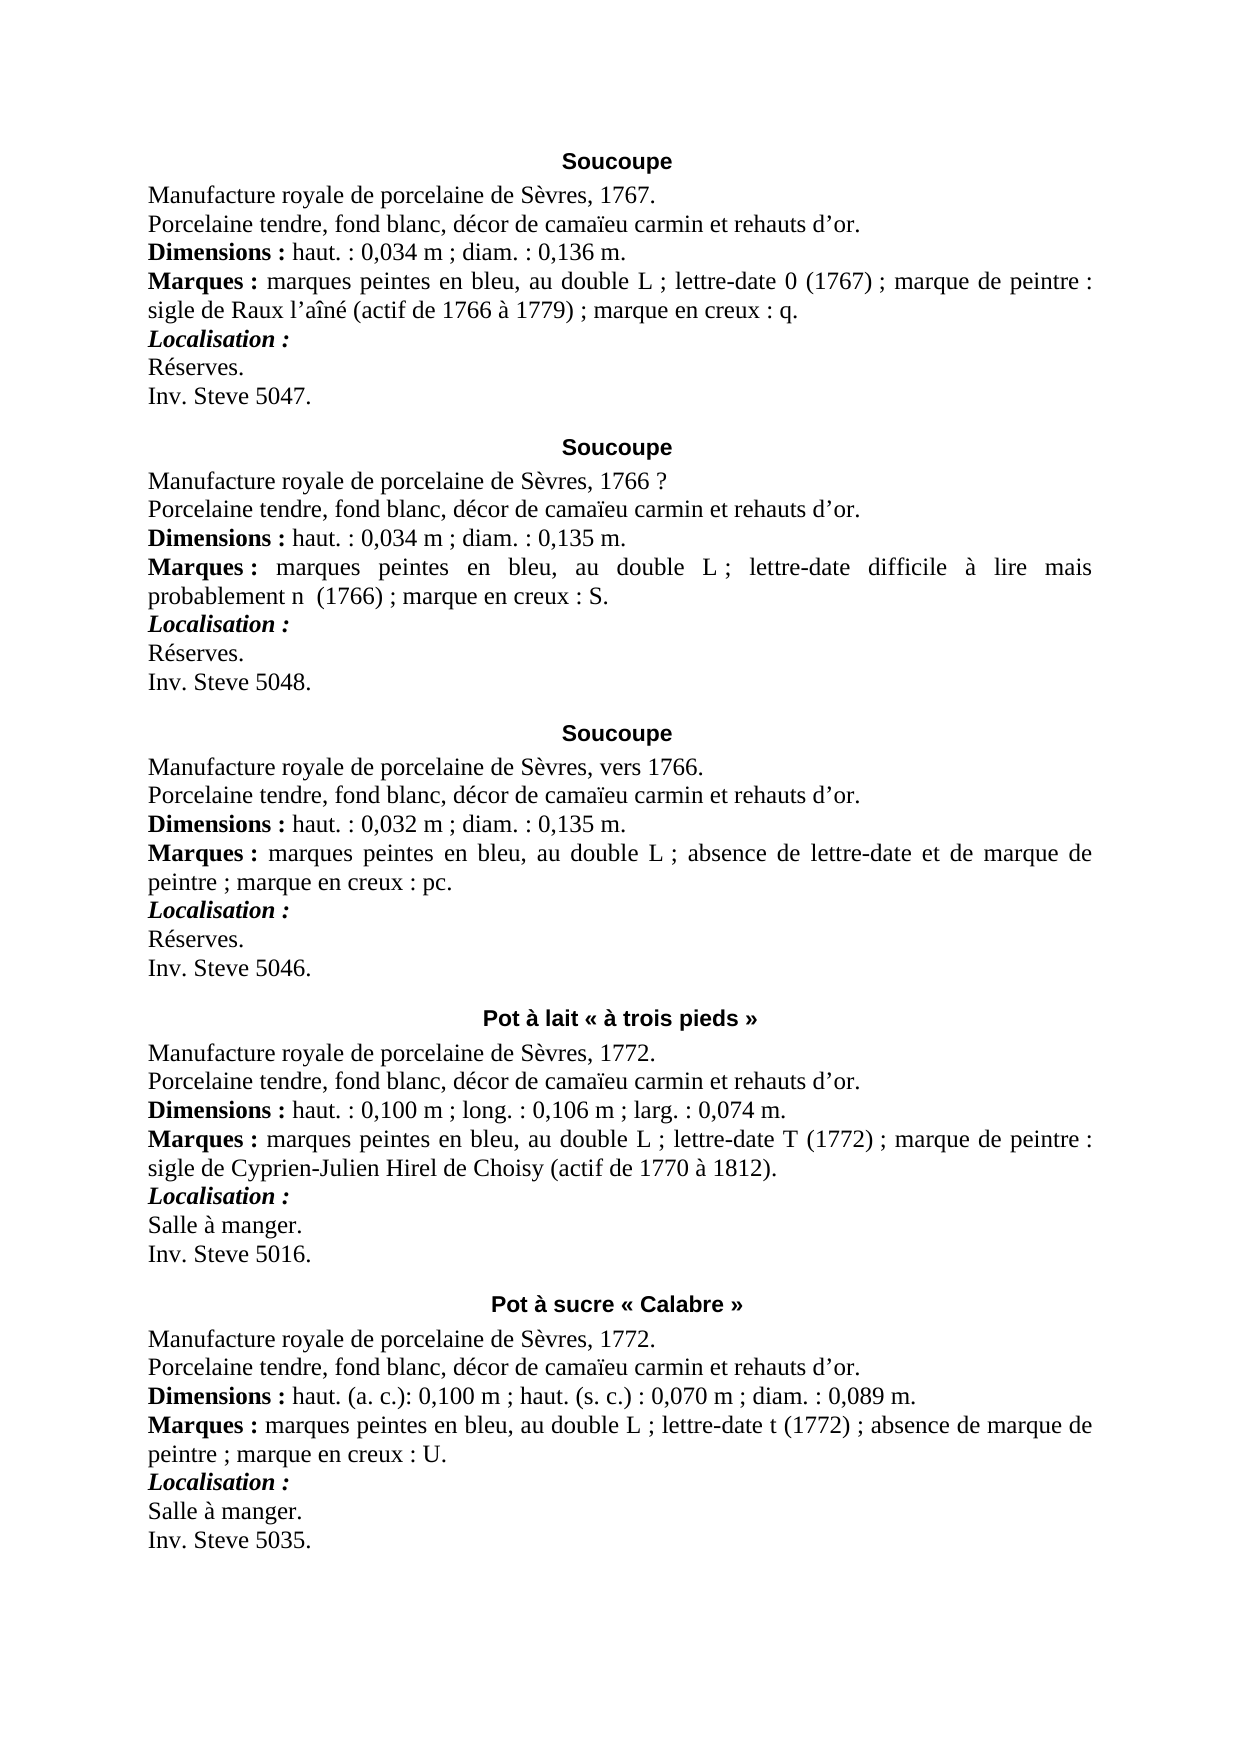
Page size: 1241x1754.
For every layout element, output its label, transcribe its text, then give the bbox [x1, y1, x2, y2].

text Porcelaine tendre, fond blanc, décor de camaïeu carmin et rehauts d’or. [148, 1066, 1093, 1095]
text Localisation : [148, 1181, 1093, 1210]
text Inv. Steve 5016. [148, 1239, 1093, 1268]
text Réserves. [148, 638, 1093, 667]
subtitle Pot à lait « à trois pieds » [148, 1005, 1093, 1032]
text Réserves. [148, 352, 1093, 381]
text Porcelaine tendre, fond blanc, décor de camaïeu carmin et rehauts d’or. [148, 209, 1093, 237]
subtitle Soucoupe [148, 433, 1093, 460]
text Dimensions : haut. : 0,034 m ; diam. : 0,135 m. [148, 523, 1093, 552]
text Localisation : [148, 1467, 1093, 1496]
text Manufacture royale de porcelaine de Sèvres, 1772. [148, 1038, 1093, 1066]
text Inv. Steve 5046. [148, 953, 1093, 982]
text Marques : marques peintes en bleu, au double L ; lettre-date t (1772) ; absence de marque de peintre ; marque en creux : U. [148, 1410, 1093, 1467]
text Manufacture royale de porcelaine de Sèvres, 1767. [148, 180, 1093, 209]
text Porcelaine tendre, fond blanc, décor de camaïeu carmin et rehauts d’or. [148, 781, 1093, 809]
text Localisation : [148, 896, 1093, 924]
text Réserves. [148, 924, 1093, 953]
text Localisation : [148, 324, 1093, 352]
text Marques : marques peintes en bleu, au double L ; lettre-date difficile à lire mais probablement n (1766) ; marque en creux : S. [148, 552, 1093, 609]
text Marques : marques peintes en bleu, au double L ; lettre-date 0 (1767) ; marque de peintre : sigle de Raux l’aîné (actif de 1766 à 1779) ; marque en creux : q. [148, 266, 1093, 324]
subtitle Soucoupe [148, 148, 1093, 174]
subtitle Pot à sucre « Calabre » [148, 1291, 1093, 1318]
text Manufacture royale de porcelaine de Sèvres, vers 1766. [148, 752, 1093, 781]
text Dimensions : haut. : 0,032 m ; diam. : 0,135 m. [148, 809, 1093, 838]
text Dimensions : haut. : 0,034 m ; diam. : 0,136 m. [148, 237, 1093, 266]
text Manufacture royale de porcelaine de Sèvres, 1766 ? [148, 466, 1093, 494]
text Porcelaine tendre, fond blanc, décor de camaïeu carmin et rehauts d’or. [148, 494, 1093, 523]
subtitle Soucoupe [148, 719, 1093, 746]
text Localisation : [148, 609, 1093, 638]
text Dimensions : haut. : 0,100 m ; long. : 0,106 m ; larg. : 0,074 m. [148, 1095, 1093, 1124]
text Salle à manger. [148, 1210, 1093, 1239]
text Inv. Steve 5048. [148, 667, 1093, 696]
text Marques : marques peintes en bleu, au double L ; lettre-date T (1772) ; marque de peintre : sigle de Cyprien-Julien Hirel de Choisy (actif de 1770 à 1812). [148, 1124, 1093, 1181]
text Manufacture royale de porcelaine de Sèvres, 1772. [148, 1324, 1093, 1352]
text Marques : marques peintes en bleu, au double L ; absence de lettre-date et de marque de peintre ; marque en creux : pc. [148, 838, 1093, 896]
text Inv. Steve 5035. [148, 1525, 1093, 1554]
text Porcelaine tendre, fond blanc, décor de camaïeu carmin et rehauts d’or. [148, 1352, 1093, 1381]
text Inv. Steve 5047. [148, 381, 1093, 410]
text Dimensions : haut. (a. c.): 0,100 m ; haut. (s. c.) : 0,070 m ; diam. : 0,089 m. [148, 1381, 1093, 1410]
text Salle à manger. [148, 1496, 1093, 1525]
